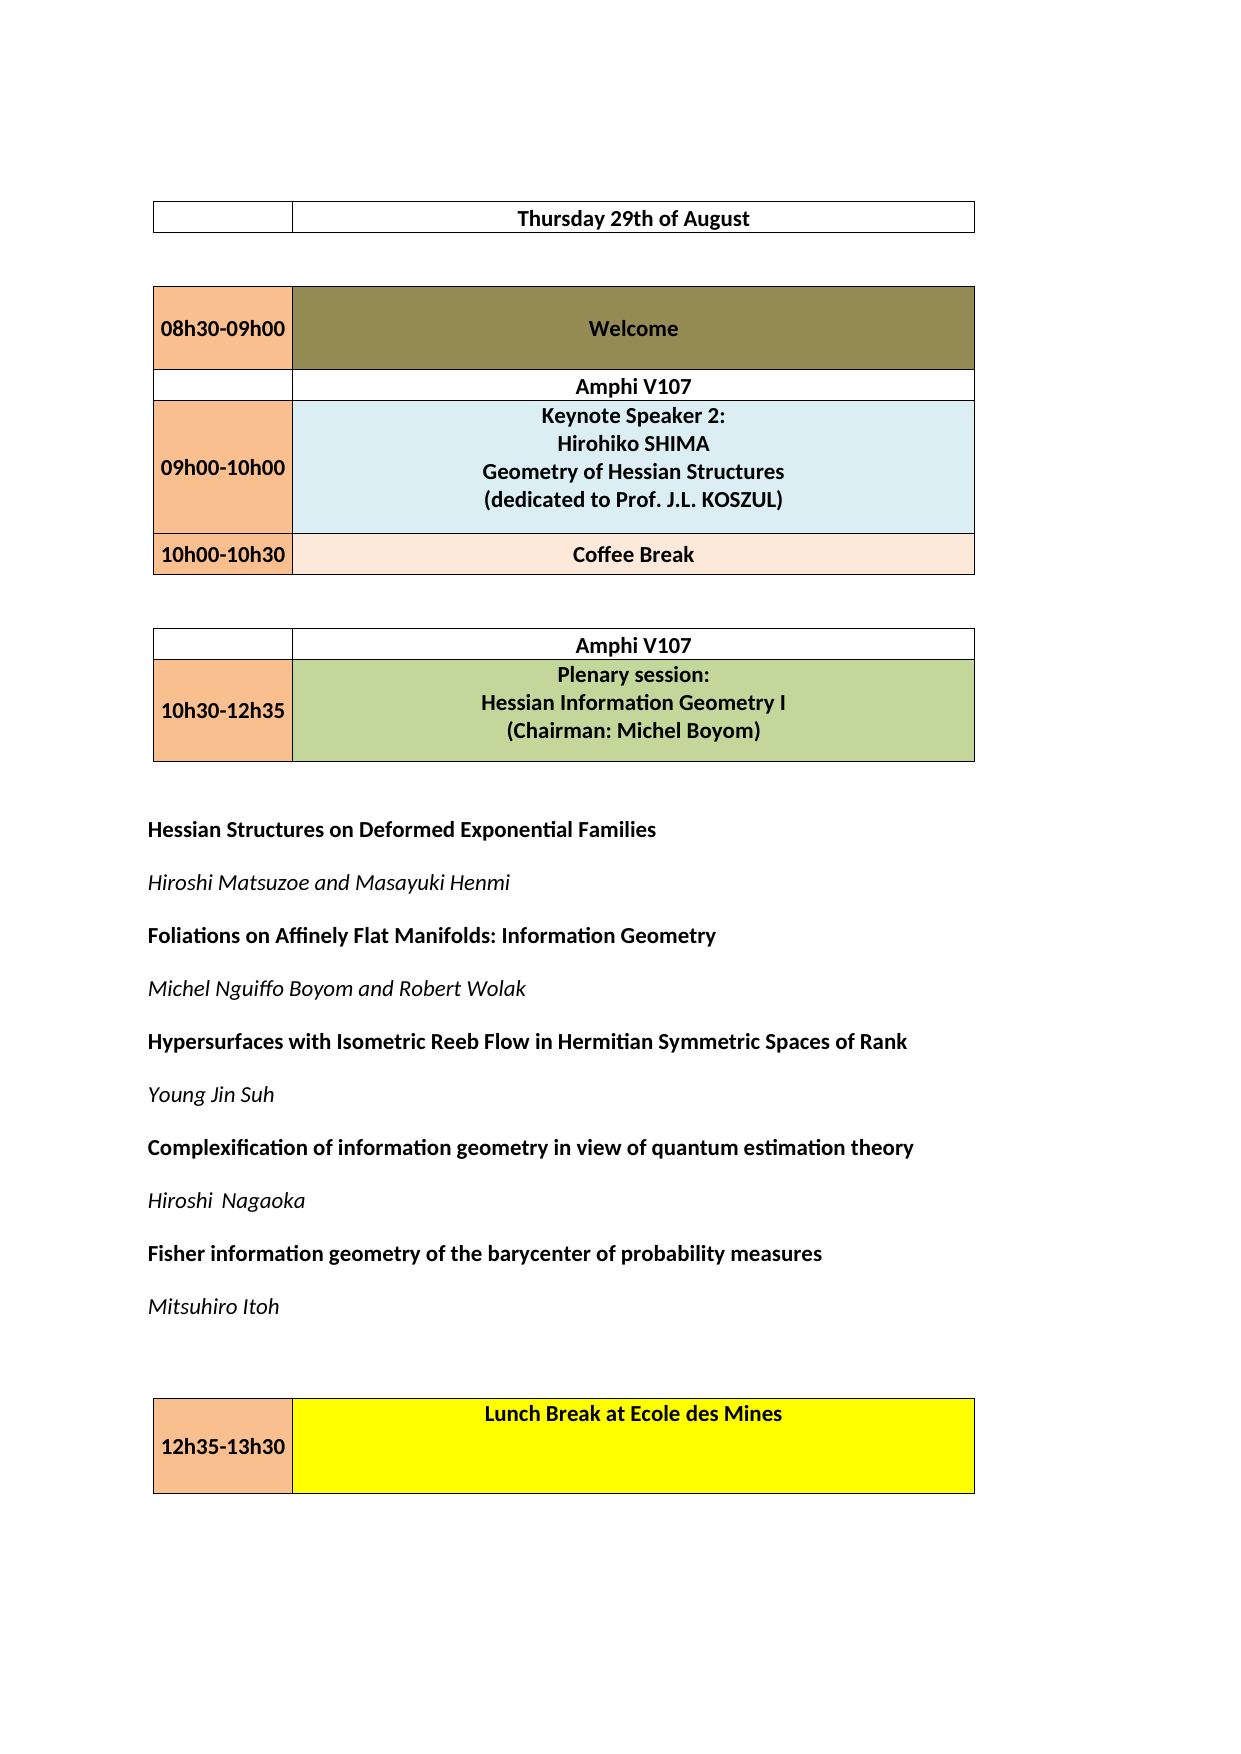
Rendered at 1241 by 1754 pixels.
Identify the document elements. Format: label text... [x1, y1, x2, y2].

table_header 12h35-13h30 [154, 1399, 292, 1493]
table_cell 09h00-10h00 [154, 401, 292, 533]
text Hypersurfaces with Isometric Reeb Flow in Hermitian Symmetric Spaces of Rank [148, 1027, 1093, 1055]
table_header 08h30-09h00 [154, 287, 292, 369]
table_header [154, 202, 292, 232]
text Fisher information geometry of the barycenter of probability measures [148, 1239, 1093, 1267]
table_cell Coffee Break [293, 534, 974, 574]
table_cell Amphi V107 [293, 370, 974, 400]
table_header Welcome [293, 287, 974, 369]
table_cell 10h00-10h30 [154, 534, 292, 574]
text Young Jin Suh [148, 1080, 1093, 1108]
text Complexification of information geometry in view of quantum estimation theory [148, 1133, 1093, 1161]
text Hiroshi Matsuzoe and Masayuki Henmi [148, 868, 1093, 896]
table_header Thursday 29th of August [293, 202, 974, 232]
text Michel Nguiffo Boyom and Robert Wolak [148, 974, 1093, 1002]
table_header Amphi V107 [293, 629, 974, 659]
text Hiroshi Nagaoka [148, 1186, 1093, 1214]
table_header [154, 629, 292, 659]
text Foliations on Affinely Flat Manifolds: Information Geometry [148, 921, 1093, 949]
table_cell Keynote Speaker 2: Hirohiko SHIMA Geometry of Hessian Structures (dedicated to Prof. J.L. KOSZUL) [293, 401, 974, 533]
text Mitsuhiro Itoh [148, 1292, 1093, 1320]
table_cell Plenary session: Hessian Information Geometry I (Chairman: Michel Boyom) [293, 660, 974, 761]
table_cell 10h30-12h35 [154, 660, 292, 761]
table_cell [154, 370, 292, 400]
text Hessian Structures on Deformed Exponential Families [148, 815, 1093, 843]
table_header Lunch Break at Ecole des Mines [293, 1399, 974, 1493]
